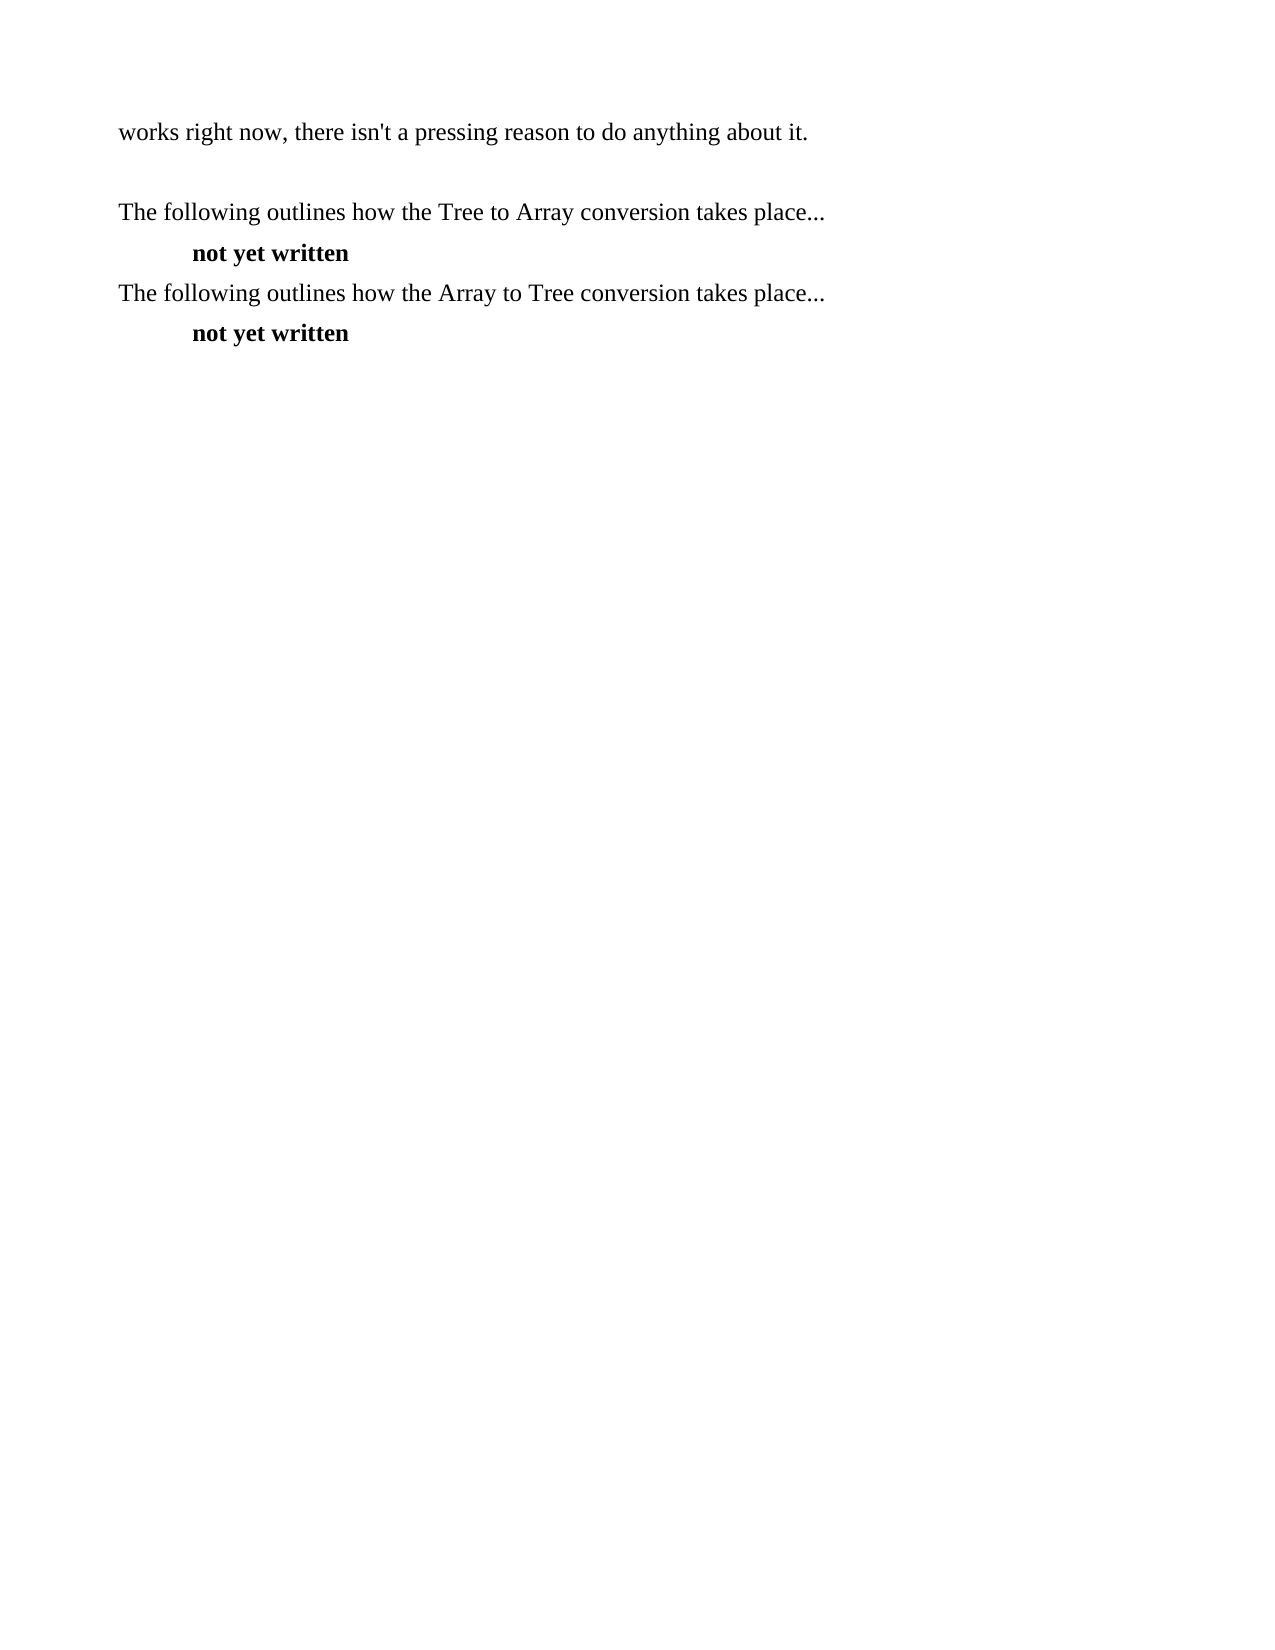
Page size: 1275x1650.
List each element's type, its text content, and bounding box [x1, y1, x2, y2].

text works right now, there isn't a pressing reason to do anything about it. [118, 118, 1157, 146]
text not yet written [192, 319, 1157, 347]
text The following outlines how the Array to Tree conversion takes place... [118, 279, 1157, 307]
text not yet written [192, 239, 1157, 266]
text The following outlines how the Tree to Array conversion takes place... [118, 198, 1157, 226]
